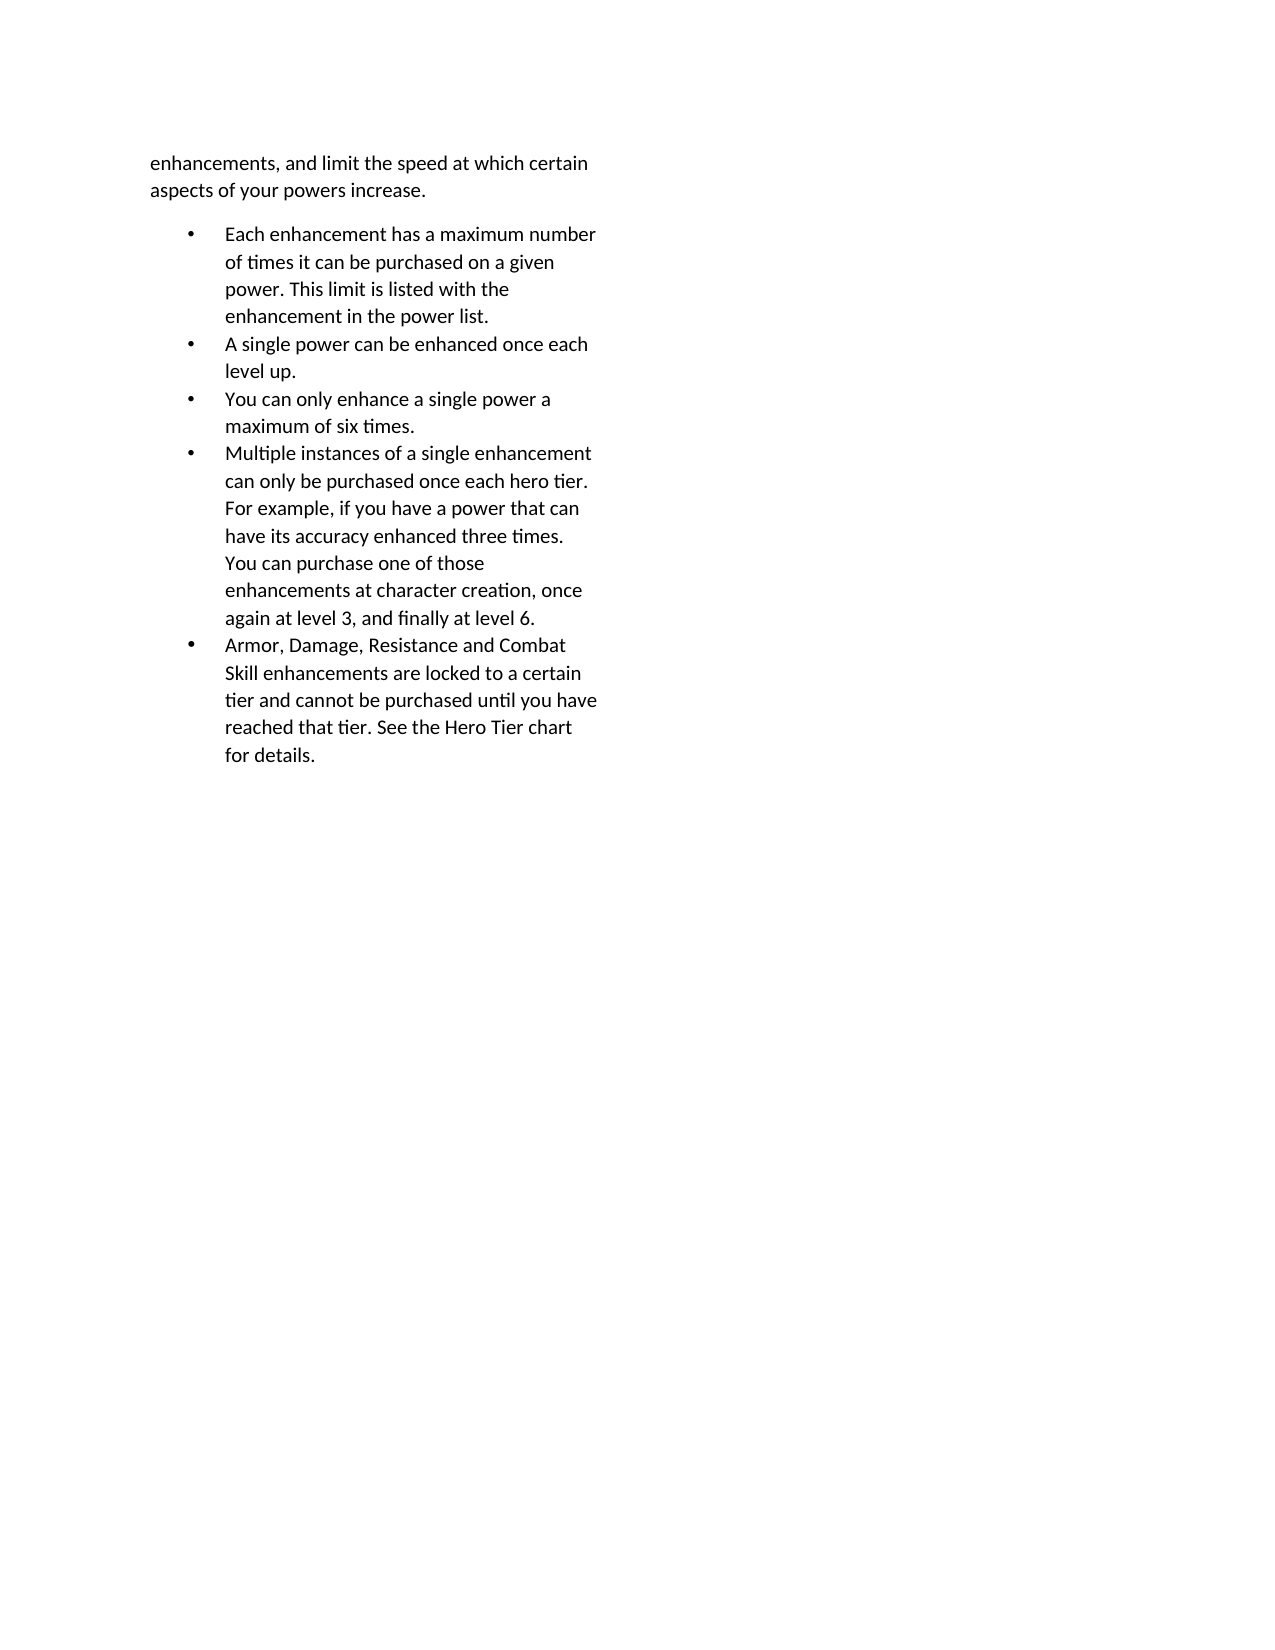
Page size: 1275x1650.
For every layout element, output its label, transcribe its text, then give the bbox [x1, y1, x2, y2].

list Each enhancement has a maximum number of times it can be purchased on a given power. This limit is listed with the enhancement in the power list. [187, 221, 600, 329]
list Multiple instances of a single enhancement can only be purchased once each hero tier. For example, if you have a power that can have its accuracy enhanced three times. You can purchase one of those enhancements at character creation, once again at level 3, and finally at level 6. [187, 441, 600, 630]
list Armor, Damage, Resistance and Combat Skill enhancements are locked to a certain tier and cannot be purchased until you have reached that tier. See the Hero Tier chart for details. [187, 632, 600, 767]
list A single power can be enhanced once each level up. [187, 331, 600, 384]
text enhancements, and limit the speed at which certain aspects of your powers increase. [150, 150, 600, 203]
list You can only enhance a single power a maximum of six times. [187, 386, 600, 439]
